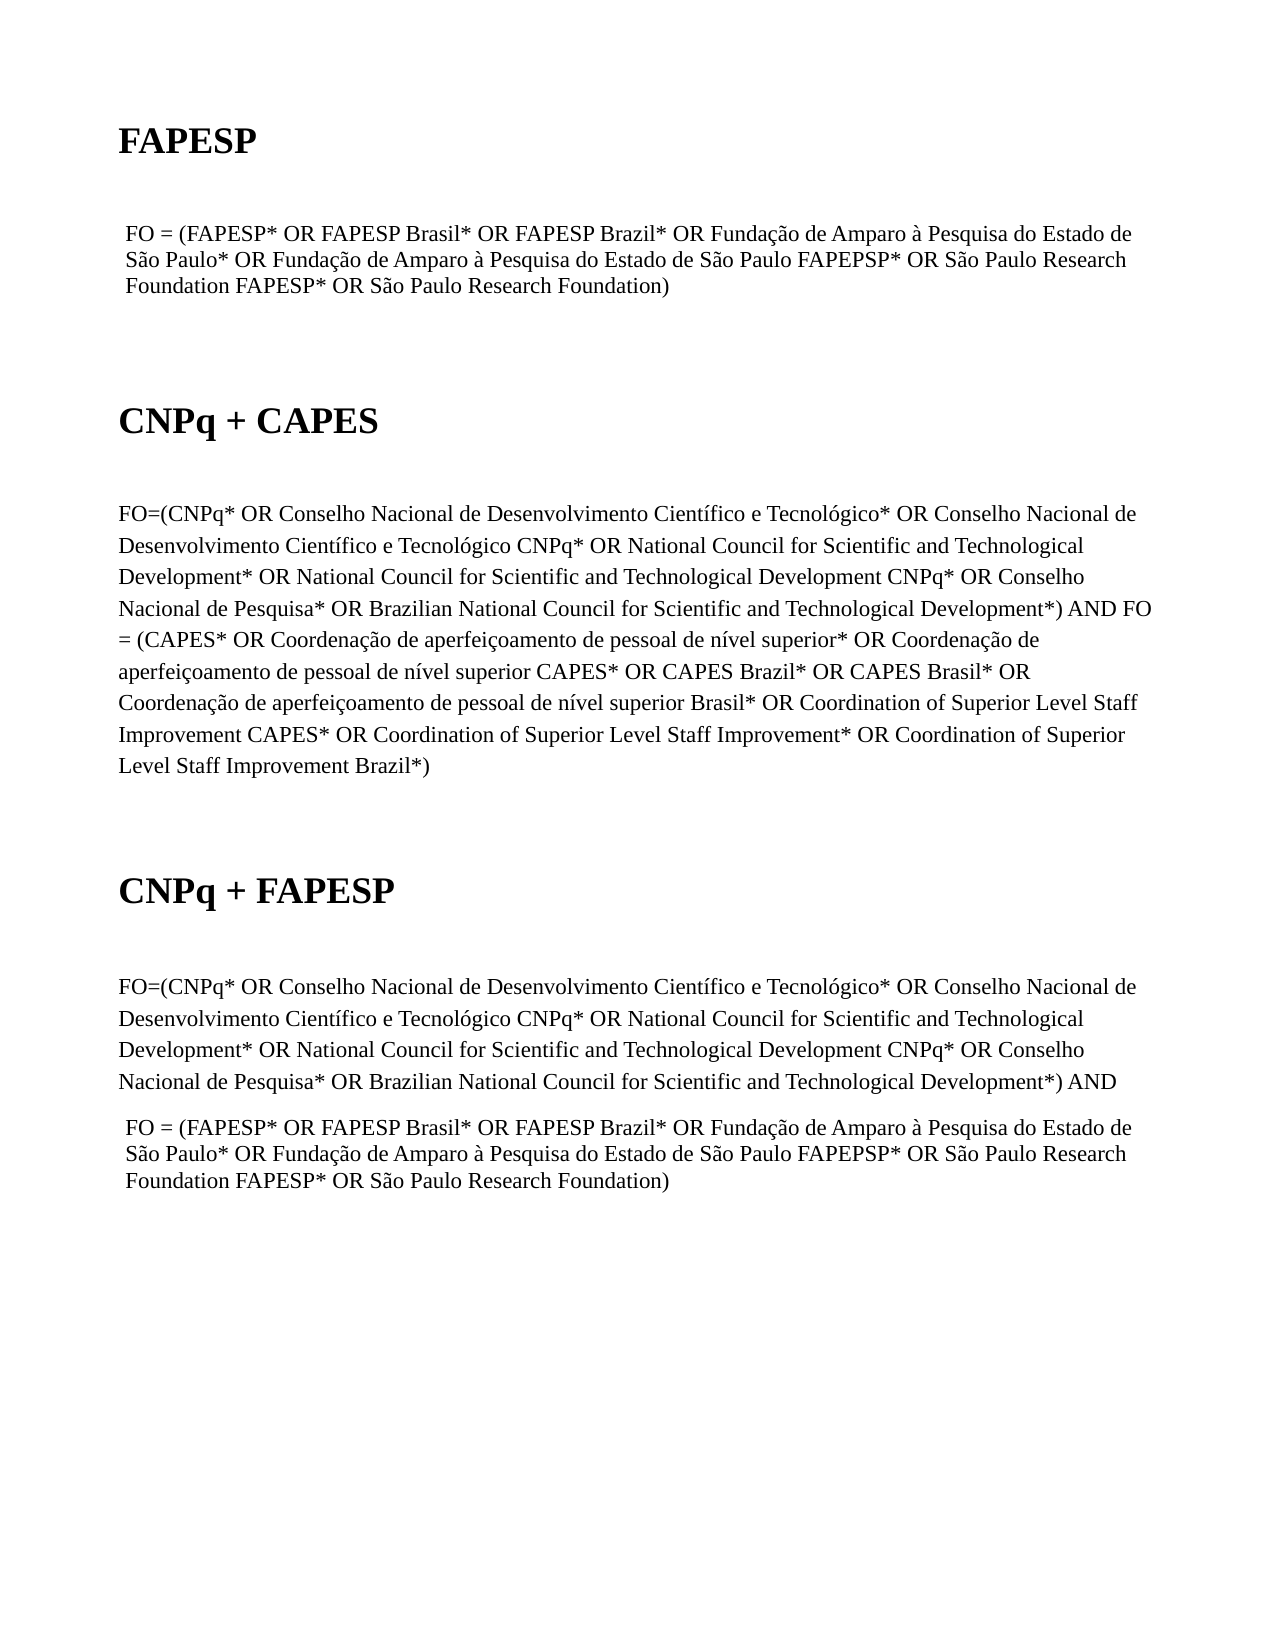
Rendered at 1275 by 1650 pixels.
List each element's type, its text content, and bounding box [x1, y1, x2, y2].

text FO=(CNPq* OR Conselho Nacional de Desenvolvimento Científico e Tecnológico* OR Conselho Nacional de Desenvolvimento Científico e Tecnológico CNPq* OR National Council for Scientific and Technological Development* OR National Council for Scientific and Technological Development CNPq* OR Conselho Nacional de Pesquisa* OR Brazilian National Council for Scientific and Technological Development*) AND FO = (CAPES* OR Coordenação de aperfeiçoamento de pessoal de nível superior* OR Coordenação de aperfeiçoamento de pessoal de nível superior CAPES* OR CAPES Brazil* OR CAPES Brasil* OR Coordenação de aperfeiçoamento de pessoal de nível superior Brasil* OR Coordination of Superior Level Staff Improvement CAPES* OR Coordination of Superior Level Staff Improvement* OR Coordination of Superior Level Staff Improvement Brazil*) [118, 500, 1157, 779]
subtitle CNPq + CAPES [118, 398, 1157, 441]
subtitle FAPESP [118, 118, 1157, 161]
table_header [118, 220, 125, 328]
table_header [118, 1114, 125, 1223]
table_header FO = (FAPESP* OR FAPESP Brasil* OR FAPESP Brazil* OR Fundação de Amparo à Pesquisa do Estado de São Paulo* OR Fundação de Amparo à Pesquisa do Estado de São Paulo FAPEPSP* OR São Paulo Research Foundation FAPESP* OR São Paulo Research Foundation) [125, 1114, 1157, 1223]
subtitle CNPq + FAPESP [118, 869, 1157, 912]
text FO=(CNPq* OR Conselho Nacional de Desenvolvimento Científico e Tecnológico* OR Conselho Nacional de Desenvolvimento Científico e Tecnológico CNPq* OR National Council for Scientific and Technological Development* OR National Council for Scientific and Technological Development CNPq* OR Conselho Nacional de Pesquisa* OR Brazilian National Council for Scientific and Technological Development*) AND [118, 973, 1157, 1094]
table_header FO = (FAPESP* OR FAPESP Brasil* OR FAPESP Brazil* OR Fundação de Amparo à Pesquisa do Estado de São Paulo* OR Fundação de Amparo à Pesquisa do Estado de São Paulo FAPEPSP* OR São Paulo Research Foundation FAPESP* OR São Paulo Research Foundation) [125, 220, 1157, 328]
